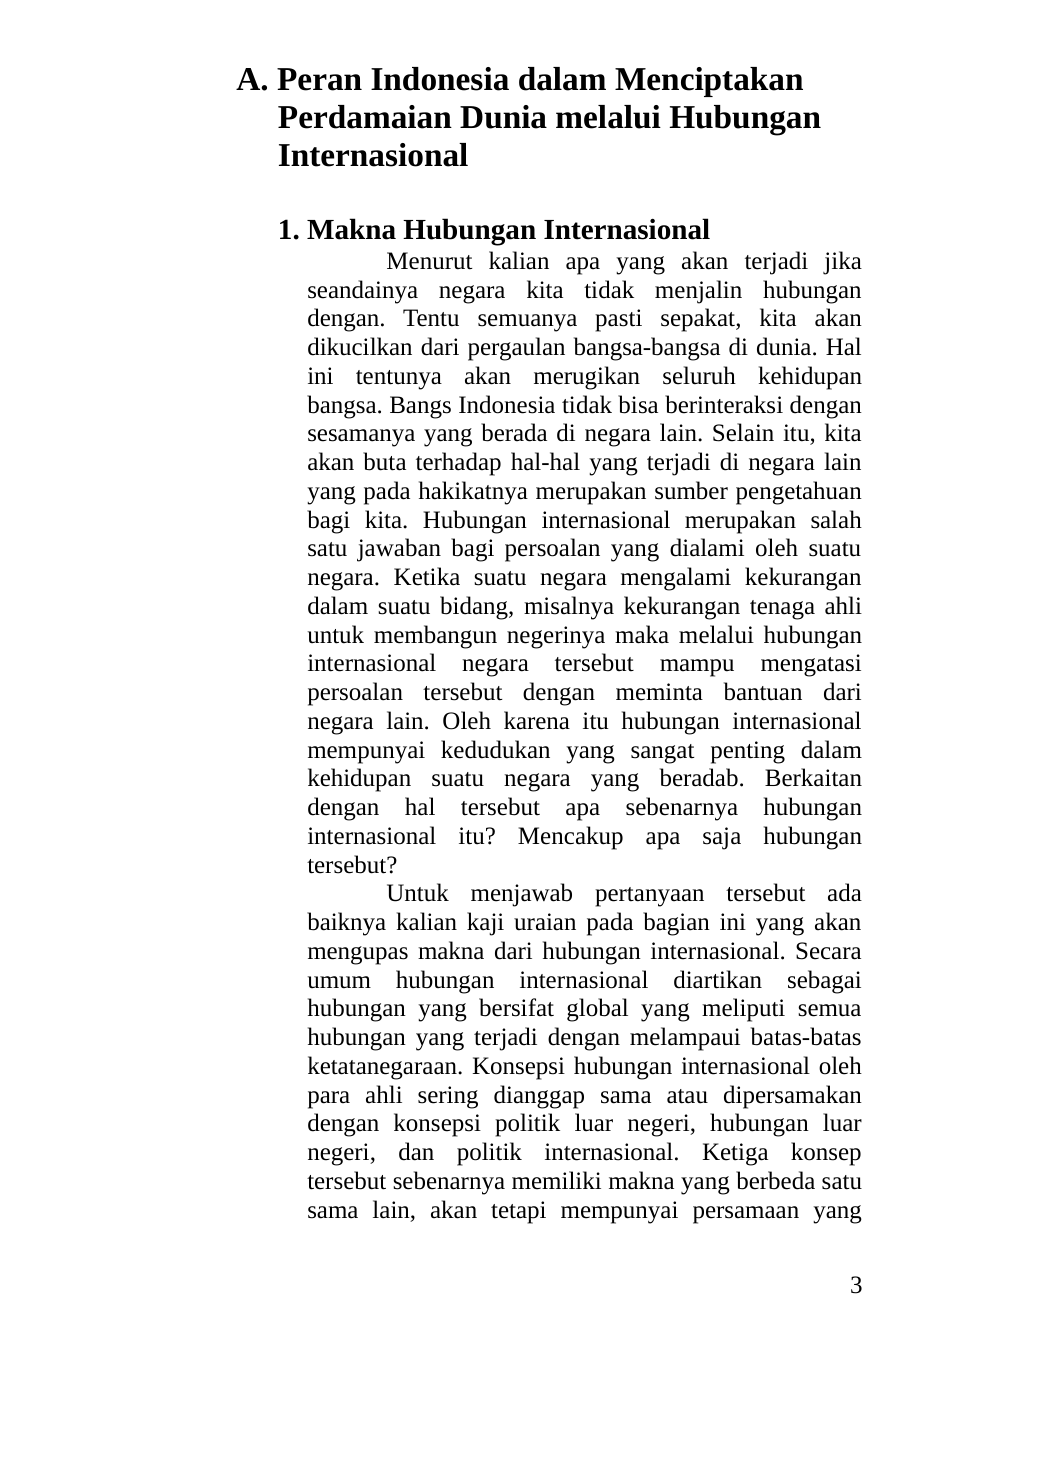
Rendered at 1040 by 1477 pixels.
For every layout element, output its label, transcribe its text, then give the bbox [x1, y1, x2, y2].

text Menurut kalian apa yang akan terjadi jika seandainya negara kita tidak menjalin hubungan dengan. Tentu semuanya pasti sepakat, kita akan dikucilkan dari pergaulan bangsa-bangsa di dunia. Hal ini tentunya akan merugikan seluruh kehidupan bangsa. Bangs Indonesia tidak bisa berinteraksi dengan sesamanya yang berada di negara lain. Selain itu, kita akan buta terhadap hal-hal yang terjadi di negara lain yang pada hakikatnya merupakan sumber pengetahuan bagi kita. Hubungan internasional merupakan salah satu jawaban bagi persoalan yang dialami oleh suatu negara. Ketika suatu negara mengalami kekurangan dalam suatu bidang, misalnya kekurangan tenaga ahli untuk membangun negerinya maka melalui hubungan internasional negara tersebut mampu mengatasi persoalan tersebut dengan meminta bantuan dari negara lain. Oleh karena itu hubungan internasional mempunyai kedudukan yang sangat penting dalam kehidupan suatu negara yang beradab. Berkaitan dengan hal tersebut apa sebenarnya hubungan internasional itu? Mencakup apa saja hubungan tersebut? [307, 246, 862, 878]
text 1. Makna Hubungan Internasional [278, 212, 862, 246]
text A. Peran Indonesia dalam Menciptakan Perdamaian Dunia melalui Hubungan Internasional [236, 59, 862, 174]
text Untuk menjawab pertanyaan tersebut ada baiknya kalian kaji uraian pada bagian ini yang akan mengupas makna dari hubungan internasional. Secara umum hubungan internasional diartikan sebagai hubungan yang bersifat global yang meliputi semua hubungan yang terjadi dengan melampaui batas-batas ketatanegaraan. Konsepsi hubungan internasional oleh para ahli sering dianggap sama atau dipersamakan dengan konsepsi politik luar negeri, hubungan luar negeri, dan politik internasional. Ketiga konsep tersebut sebenarnya memiliki makna yang berbeda satu sama lain, akan tetapi mempunyai persamaan yang [307, 878, 862, 1223]
